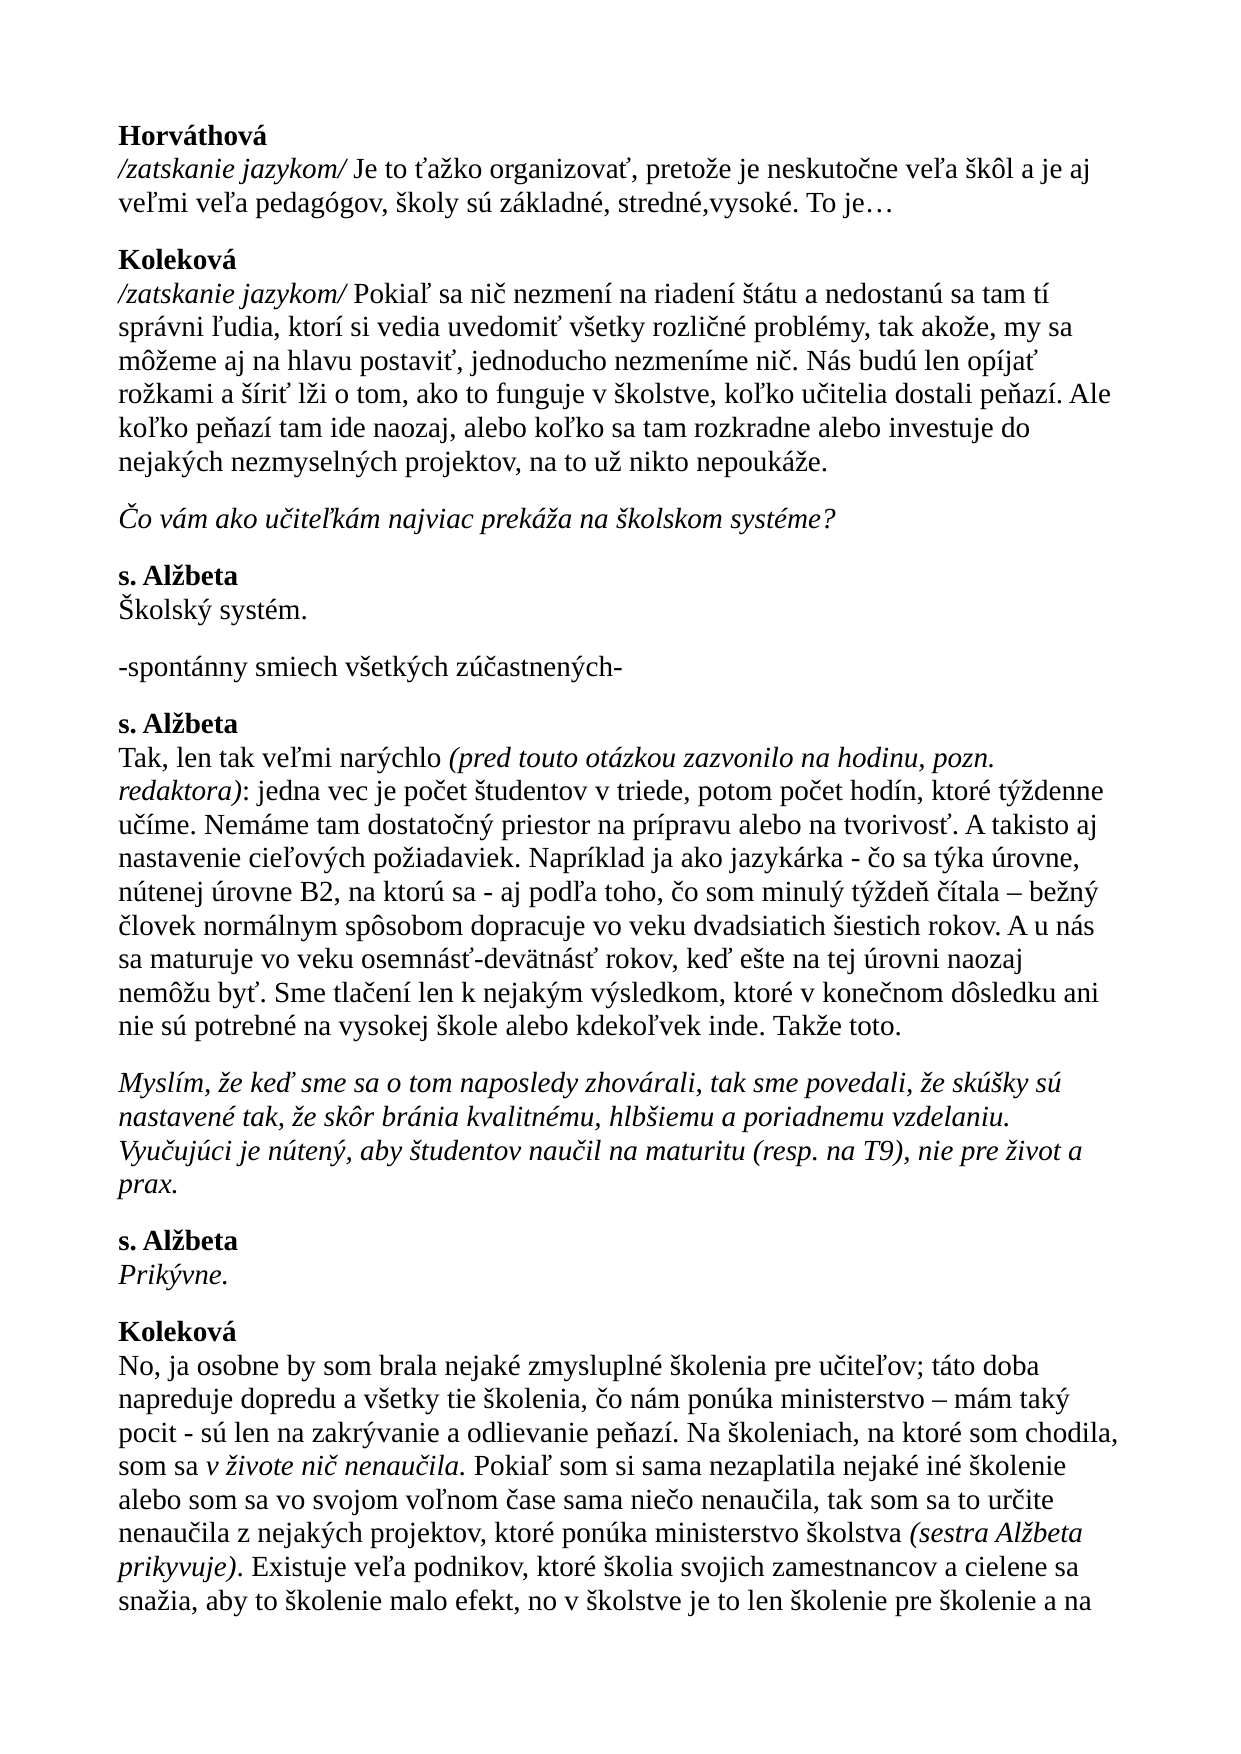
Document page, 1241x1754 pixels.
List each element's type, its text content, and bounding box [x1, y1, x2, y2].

text s. Alžbeta Prikývne. [118, 1223, 1122, 1291]
text Čo vám ako učiteľkám najviac prekáža na školskom systéme? [118, 501, 1122, 534]
text -spontánny smiech všetkých zúčastnených- [118, 649, 1122, 683]
text Koleková No, ja osobne by som brala nejaké zmysluplné školenia pre učiteľov; táto doba napreduje dopredu a všetky tie školenia, čo nám ponúka ministerstvo – mám taký pocit - sú len na zakrývanie a odlievanie peňazí. Na školeniach, na ktoré som chodila, som sa v živote nič nenaučila. Pokiaľ som si sama nezaplatila nejaké iné školenie alebo som sa vo svojom voľnom čase sama niečo nenaučila, tak som sa to určite nenaučila z nejakých projektov, ktoré ponúka ministerstvo školstva (sestra Alžbeta prikyvuje). Existuje veľa podnikov, ktoré školia svojich zamestnancov a cielene sa snažia, aby to školenie malo efekt, no v školstve je to len školenie pre školenie a na [118, 1314, 1122, 1616]
text Horváthová /zatskanie jazykom/ Je to ťažko organizovať, pretože je neskutočne veľa škôl a je aj veľmi veľa pedagógov, školy sú základné, stredné,vysoké. To je… [118, 118, 1122, 219]
text s. Alžbeta Tak, len tak veľmi narýchlo (pred touto otázkou zazvonilo na hodinu, pozn. redaktora): jedna vec je počet študentov v triede, potom počet hodín, ktoré týždenne učíme. Nemáme tam dostatočný priestor na prípravu alebo na tvorivosť. A takisto aj nastavenie cieľových požiadaviek. Napríklad ja ako jazykárka - čo sa týka úrovne, nútenej úrovne B2, na ktorú sa - aj podľa toho, čo som minulý týždeň čítala – bežný človek normálnym spôsobom dopracuje vo veku dvadsiatich šiestich rokov. A u nás sa maturuje vo veku osemnásť-devätnásť rokov, keď ešte na tej úrovni naozaj nemôžu byť. Sme tlačení len k nejakým výsledkom, ktoré v konečnom dôsledku ani nie sú potrebné na vysokej škole alebo kdekoľvek inde. Takže toto. [118, 706, 1122, 1042]
text Koleková /zatskanie jazykom/ Pokiaľ sa nič nezmení na riadení štátu a nedostanú sa tam tí správni ľudia, ktorí si vedia uvedomiť všetky rozličné problémy, tak akože, my sa môžeme aj na hlavu postaviť, jednoducho nezmeníme nič. Nás budú len opíjať rožkami a šíriť lži o tom, ako to funguje v školstve, koľko učitelia dostali peňazí. Ale koľko peňazí tam ide naozaj, alebo koľko sa tam rozkradne alebo investuje do nejakých nezmyselných projektov, na to už nikto nepoukáže. [118, 242, 1122, 477]
text Myslím, že keď sme sa o tom naposledy zhovárali, tak sme povedali, že skúšky sú nastavené tak, že skôr bránia kvalitnému, hlbšiemu a poriadnemu vzdelaniu. Vyučujúci je nútený, aby študentov naučil na maturitu (resp. na T9), nie pre život a prax. [118, 1066, 1122, 1200]
text s. Alžbeta Školský systém. [118, 558, 1122, 625]
